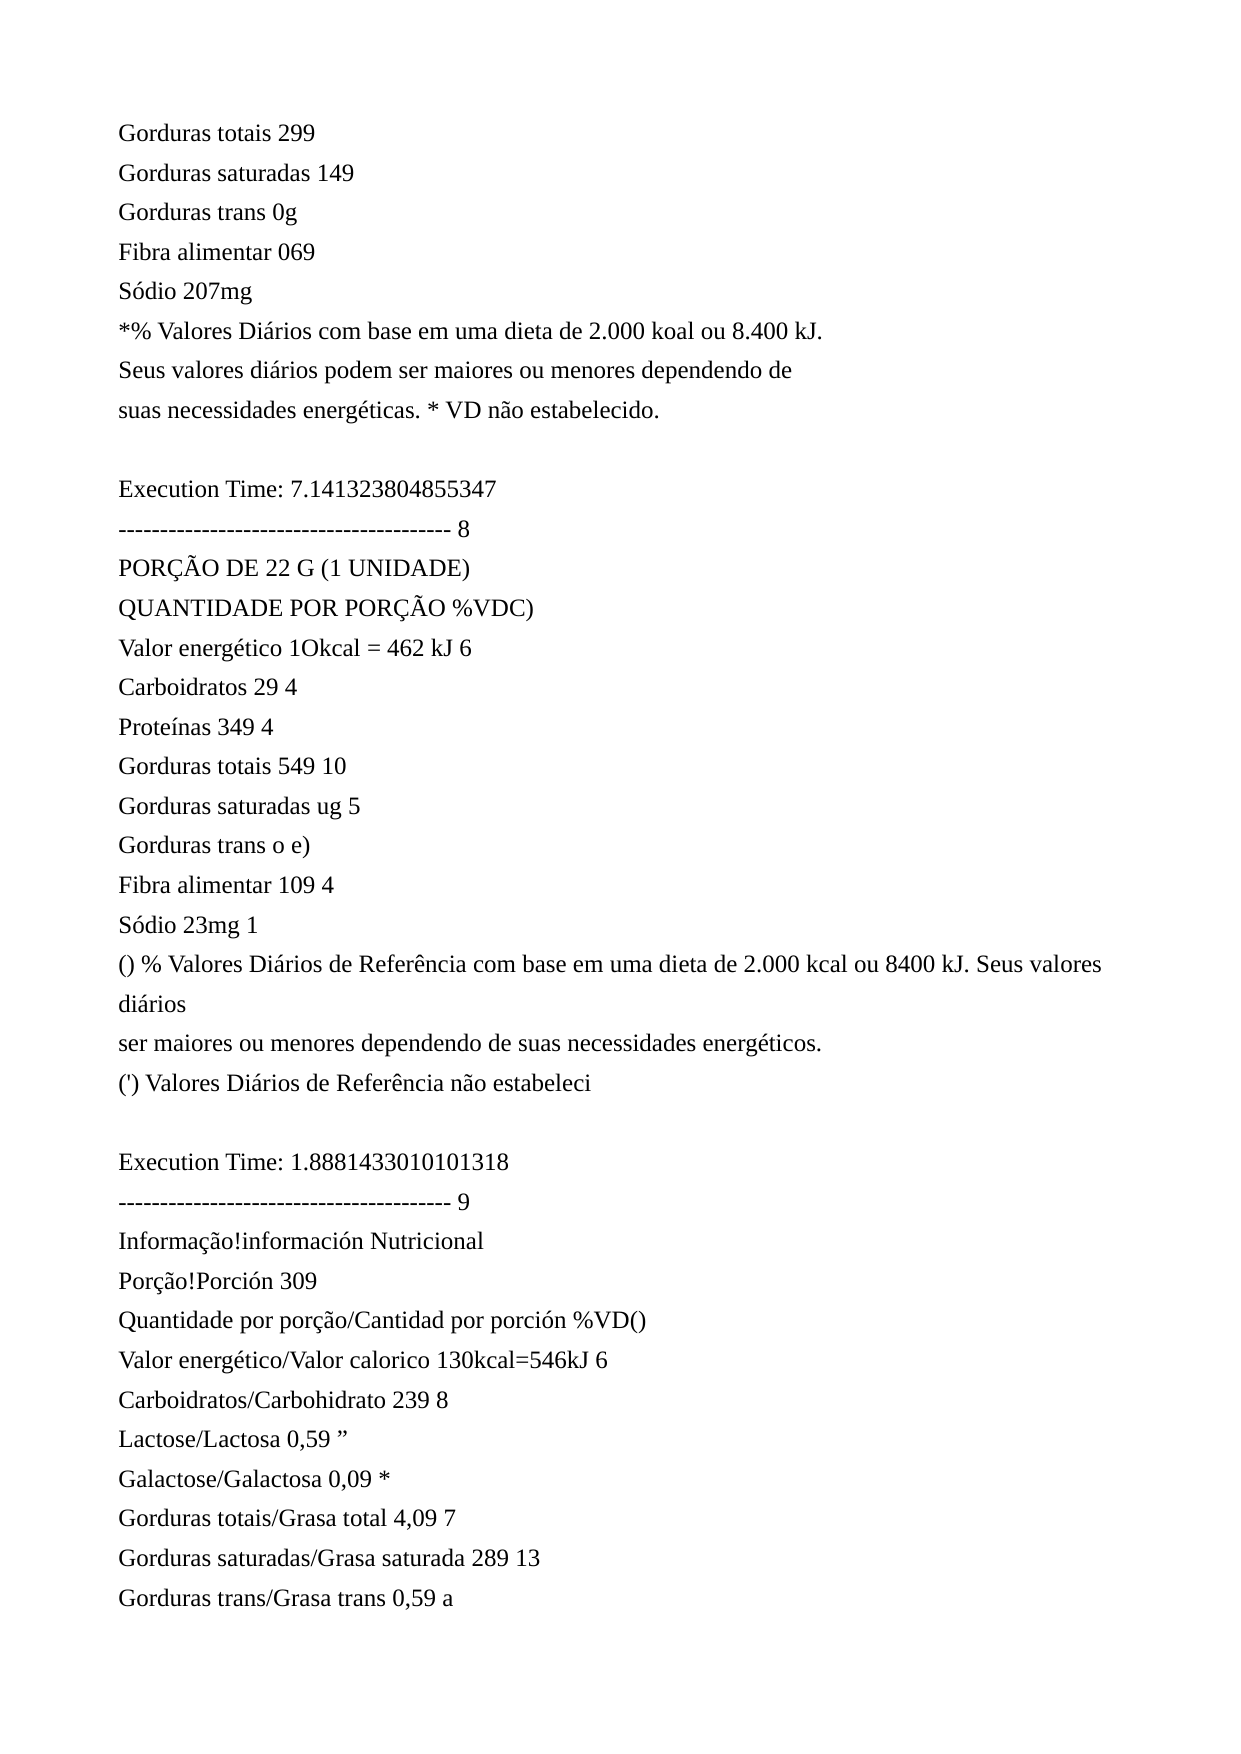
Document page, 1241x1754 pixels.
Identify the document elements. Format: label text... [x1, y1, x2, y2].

text Carboidratos 29 4 [118, 672, 1122, 701]
text Porção!Porción 309 [118, 1266, 1122, 1295]
text (') Valores Diários de Referência não estabeleci [118, 1068, 1122, 1097]
text QUANTIDADE POR PORÇÃO %VDC) [118, 593, 1122, 622]
text Carboidratos/Carbohidrato 239 8 [118, 1385, 1122, 1413]
text Gorduras trans/Grasa trans 0,59 a [118, 1583, 1122, 1611]
text Seus valores diários podem ser maiores ou menores dependendo de [118, 356, 1122, 384]
text Informação!información Nutricional [118, 1226, 1122, 1255]
text Execution Time: 1.8881433010101318 [118, 1147, 1122, 1176]
text Sódio 23mg 1 [118, 910, 1122, 938]
text Proteínas 349 4 [118, 712, 1122, 741]
text ser maiores ou menores dependendo de suas necessidades energéticos. [118, 1028, 1122, 1057]
text PORÇÃO DE 22 G (1 UNIDADE) [118, 553, 1122, 582]
text () % Valores Diários de Referência com base em uma dieta de 2.000 kcal ou 8400 kJ. Seus valores diários [118, 949, 1122, 1018]
text Gorduras saturadas/Grasa saturada 289 13 [118, 1543, 1122, 1572]
text Lactose/Lactosa 0,59 ” [118, 1424, 1122, 1453]
text Gorduras totais 299 [118, 118, 1122, 147]
text Fibra alimentar 069 [118, 237, 1122, 266]
text Fibra alimentar 109 4 [118, 870, 1122, 899]
text Gorduras totais/Grasa total 4,09 7 [118, 1503, 1122, 1532]
text Valor energético 1Okcal = 462 kJ 6 [118, 633, 1122, 661]
text ---------------------------------------- 8 [118, 514, 1122, 543]
text Gorduras saturadas 149 [118, 158, 1122, 186]
text Galactose/Galactosa 0,09 * [118, 1464, 1122, 1493]
text Valor energético/Valor calorico 130kcal=546kJ 6 [118, 1345, 1122, 1374]
text *% Valores Diários com base em uma dieta de 2.000 koal ou 8.400 kJ. [118, 316, 1122, 345]
text suas necessidades energéticas. * VD não estabelecido. [118, 395, 1122, 424]
text Gorduras trans o e) [118, 831, 1122, 859]
text Quantidade por porção/Cantidad por porción %VD() [118, 1306, 1122, 1334]
text Gorduras trans 0g [118, 197, 1122, 226]
text Gorduras totais 549 10 [118, 751, 1122, 780]
text Execution Time: 7.141323804855347 [118, 474, 1122, 503]
text ---------------------------------------- 9 [118, 1187, 1122, 1216]
text Gorduras saturadas ug 5 [118, 791, 1122, 820]
text Sódio 207mg [118, 276, 1122, 305]
